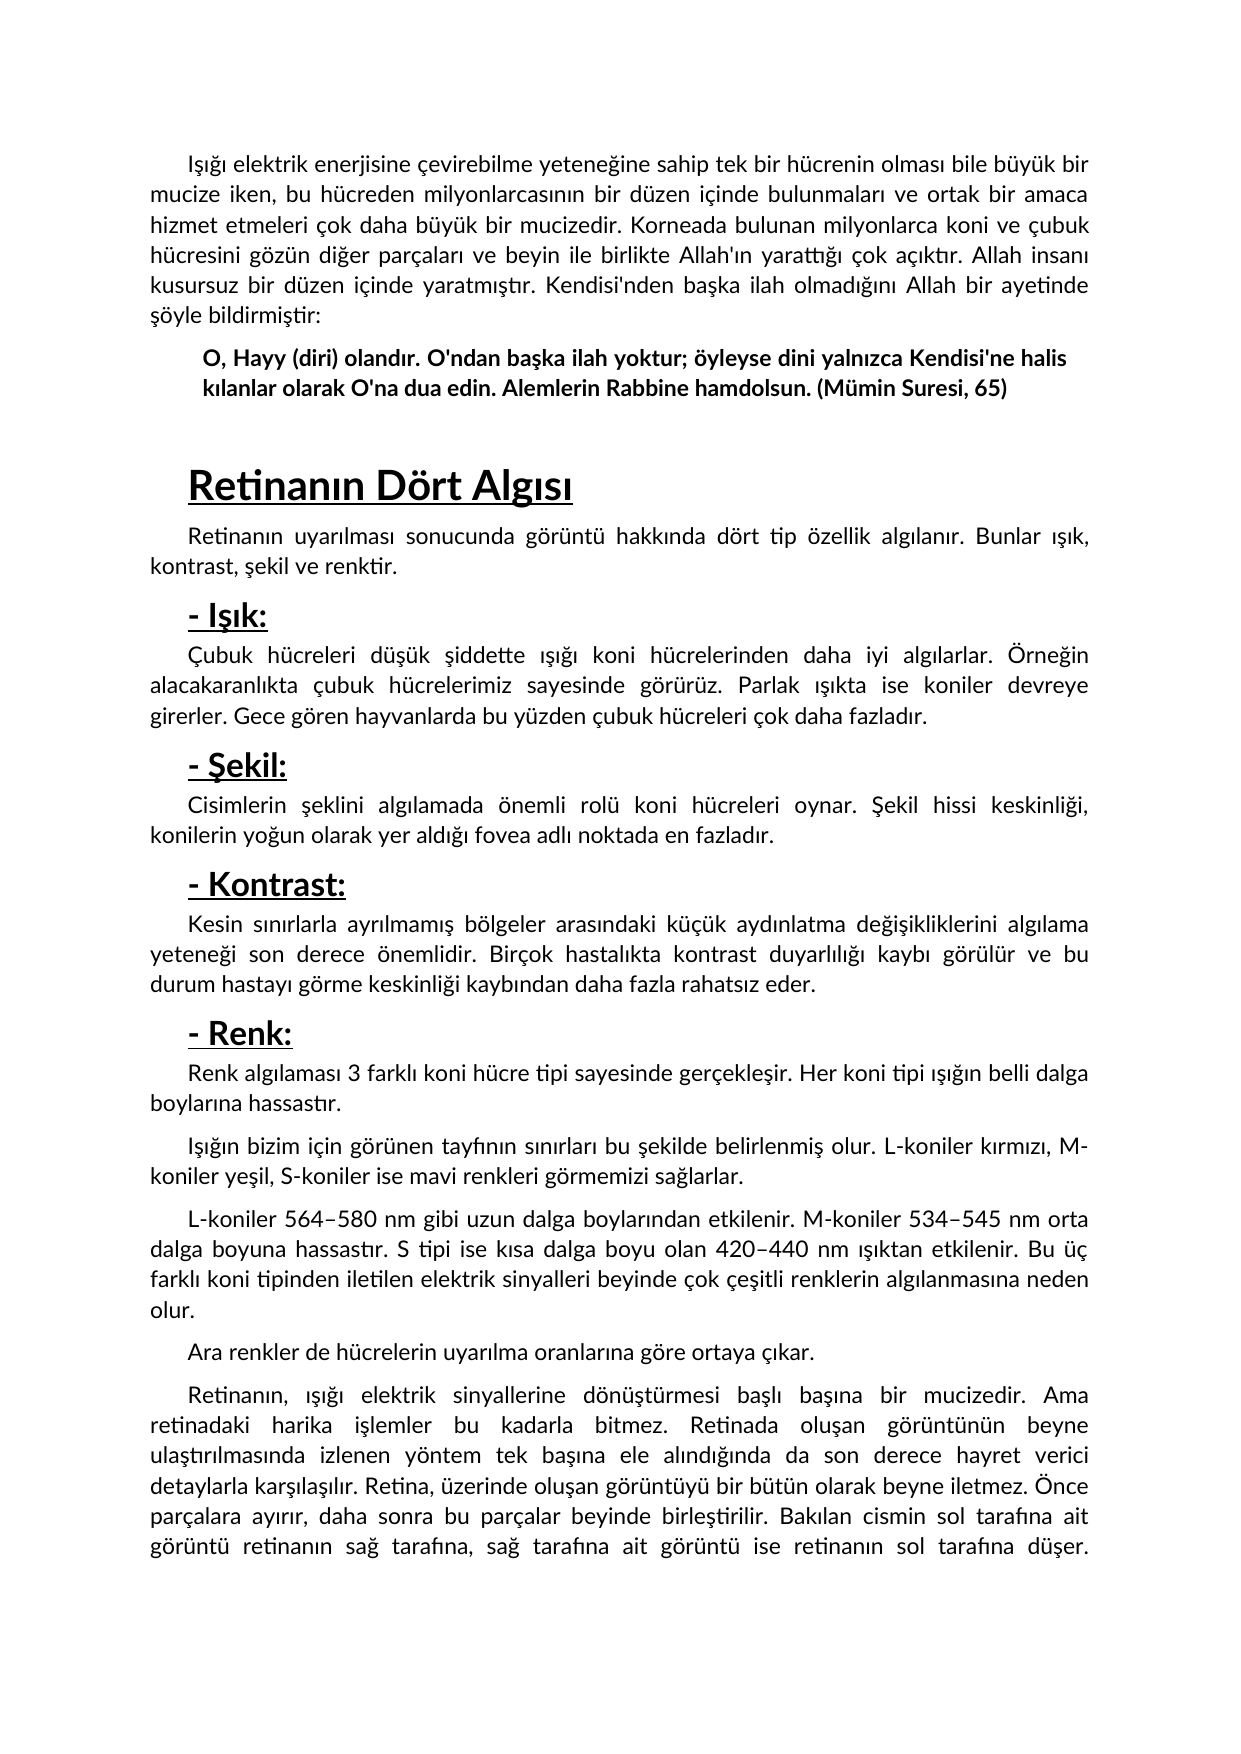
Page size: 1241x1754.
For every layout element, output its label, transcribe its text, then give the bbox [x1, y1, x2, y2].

text Işığı elektrik enerjisine çevirebilme yeteneğine sahip tek bir hücrenin olması bile büyük bir mucize iken, bu hücreden milyonlarcasının bir düzen içinde bulunmaları ve ortak bir amaca hizmet etmeleri çok daha büyük bir mucizedir. Korneada bulunan milyonlarca koni ve çubuk hücresini gözün diğer parçaları ve beyin ile birlikte Allah'ın yarattığı çok açıktır. Allah insanı kusursuz bir düzen içinde yaratmıştır. Kendisi'nden başka ilah olmadığını Allah bir ayetinde şöyle bildirmiştir: [150, 150, 1090, 328]
text Cisimlerin şeklini algılamada önemli rolü koni hücreleri oynar. Şekil hissi keskinliği, konilerin yoğun olarak yer aldığı fovea adlı noktada en fazladır. [150, 790, 1090, 848]
text Işığın bizim için görünen tayfının sınırları bu şekilde belirlenmiş olur. L-koniler kırmızı, M-koniler yeşil, S-koniler ise mavi renkleri görmemizi sağlarlar. [150, 1132, 1090, 1189]
subtitle - Işık: [187, 595, 1090, 635]
text O, Hayy (diri) olandır. O'ndan başka ilah yoktur; öyleyse dini yalnızca Kendisi'ne halis kılanlar olarak O'na dua edin. Alemlerin Rabbine hamdolsun. (Mümin Suresi, 65) [202, 344, 1068, 401]
text Kesin sınırlarla ayrılmamış bölgeler arasındaki küçük aydınlatma değişikliklerini algılama yeteneği son derece önemlidir. Birçok hastalıkta kontrast duyarlılığı kaybı görülür ve bu durum hastayı görme keskinliği kaybından daha fazla rahatsız eder. [150, 909, 1090, 997]
text Ara renkler de hücrelerin uyarılma oranlarına göre ortaya çıkar. [150, 1338, 1090, 1366]
subtitle - Şekil: [187, 744, 1090, 784]
text L-koniler 564–580 nm gibi uzun dalga boylarından etkilenir. M-koniler 534–545 nm orta dalga boyuna hassastır. S tipi ise kısa dalga boyu olan 420–440 nm ışıktan etkilenir. Bu üç farklı koni tipinden iletilen elektrik sinyalleri beyinde çok çeşitli renklerin algılanmasına neden olur. [150, 1205, 1090, 1323]
text Çubuk hücreleri düşük şiddette ışığı koni hücrelerinden daha iyi algılarlar. Örneğin alacakaranlıkta çubuk hücrelerimiz sayesinde görürüz. Parlak ışıkta ise koniler devreye girerler. Gece gören hayvanlarda bu yüzden çubuk hücreleri çok daha fazladır. [150, 641, 1090, 729]
text Retinanın, ışığı elektrik sinyallerine dönüştürmesi başlı başına bir mucizedir. Ama retinadaki harika işlemler bu kadarla bitmez. Retinada oluşan görüntünün beyne ulaştırılmasında izlenen yöntem tek başına ele alındığında da son derece hayret verici detaylarla karşılaşılır. Retina, üzerinde oluşan görüntüyü bir bütün olarak beyne iletmez. Önce parçalara ayırır, daha sonra bu parçalar beyinde birleştirilir. Bakılan cismin sol tarafına ait görüntü retinanın sağ tarafına, sağ tarafına ait görüntü ise retinanın sol tarafına düşer. [150, 1381, 1090, 1559]
subtitle - Kontrast: [187, 863, 1090, 903]
text Retinanın uyarılması sonucunda görüntü hakkında dört tip özellik algılanır. Bunlar ışık, kontrast, şekil ve renktir. [150, 522, 1090, 579]
subtitle Retinanın Dört Algısı [187, 459, 1090, 509]
subtitle - Renk: [187, 1013, 1090, 1053]
text Renk algılaması 3 farklı koni hücre tipi sayesinde gerçekleşir. Her koni tipi ışığın belli dalga boylarına hassastır. [150, 1059, 1090, 1117]
